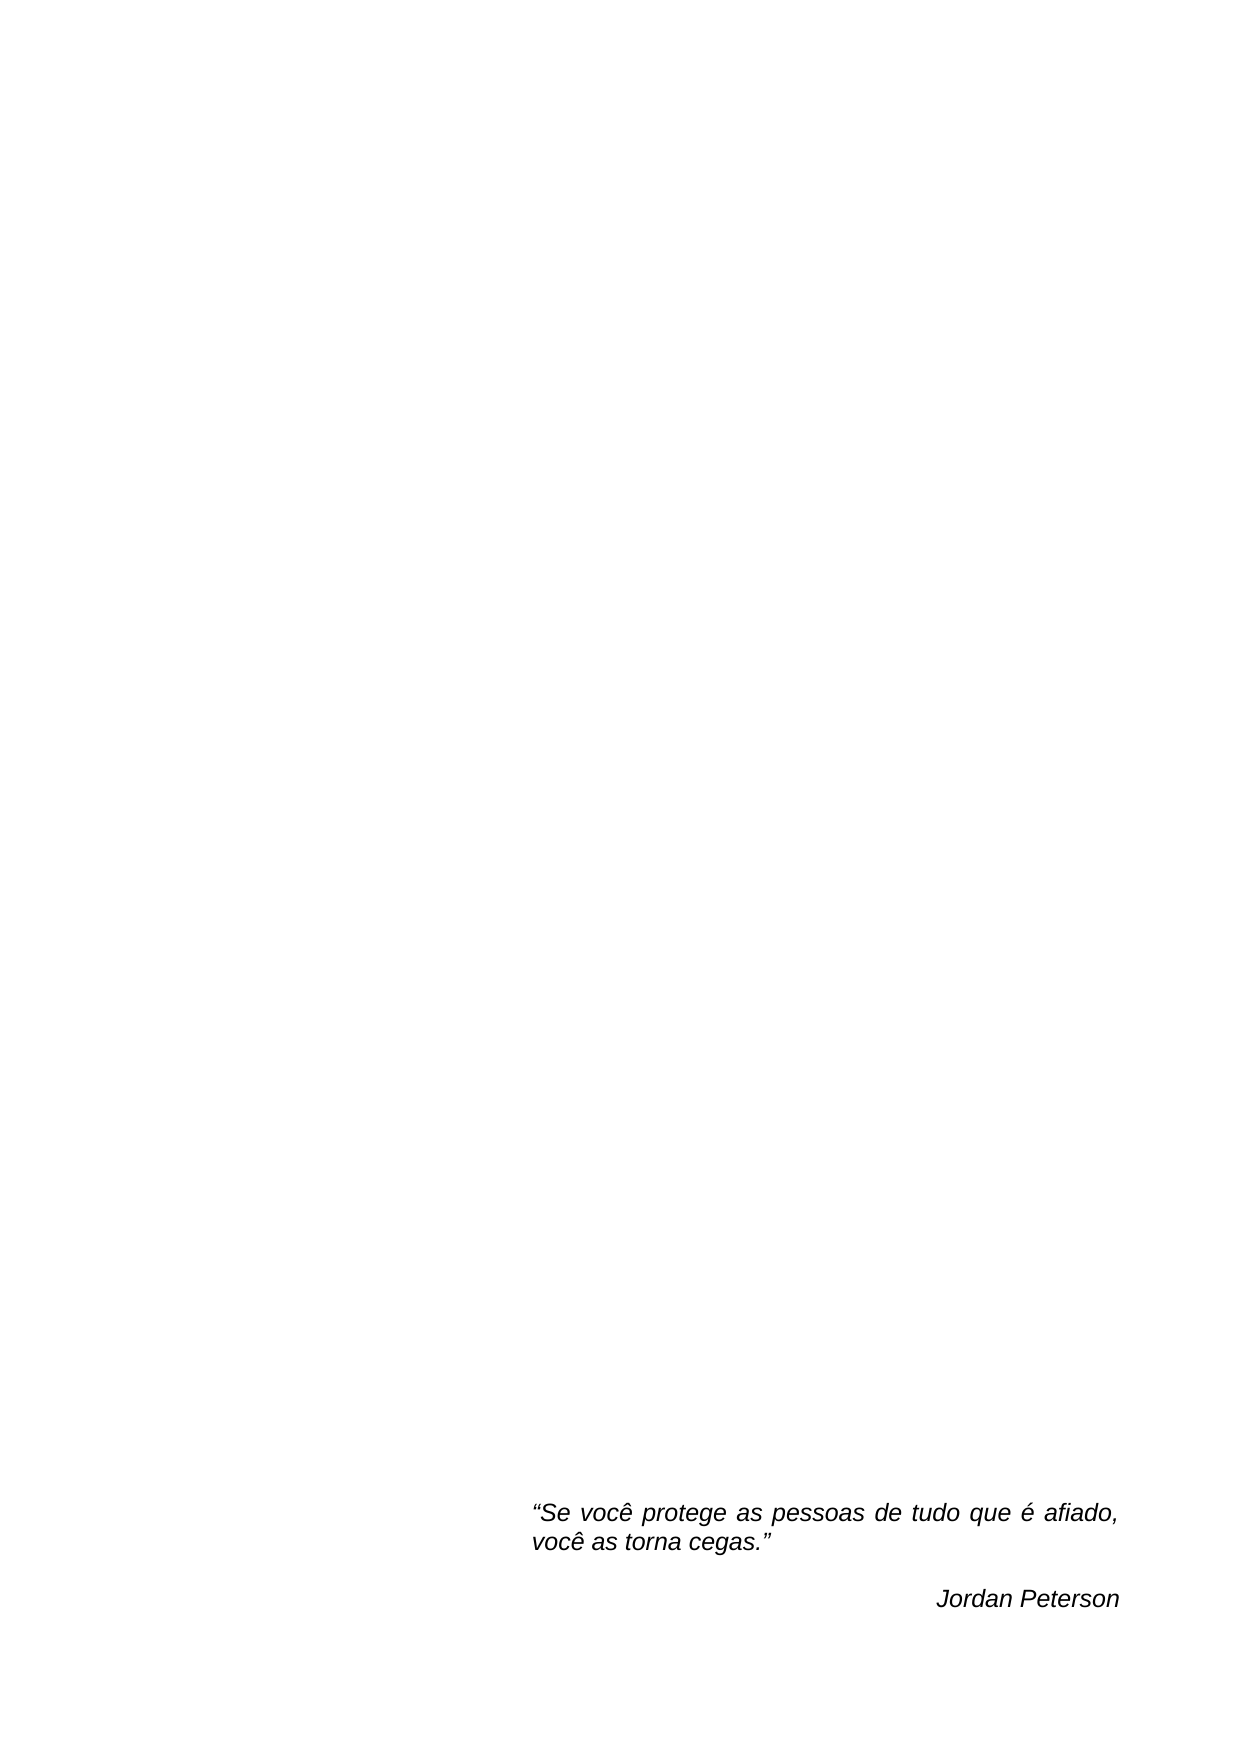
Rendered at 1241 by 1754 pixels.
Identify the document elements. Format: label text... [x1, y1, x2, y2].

text Jordan Peterson [532, 1584, 1122, 1613]
text “Se você protege as pessoas de tudo que é afiado, você as torna cegas.” [532, 1498, 1122, 1556]
